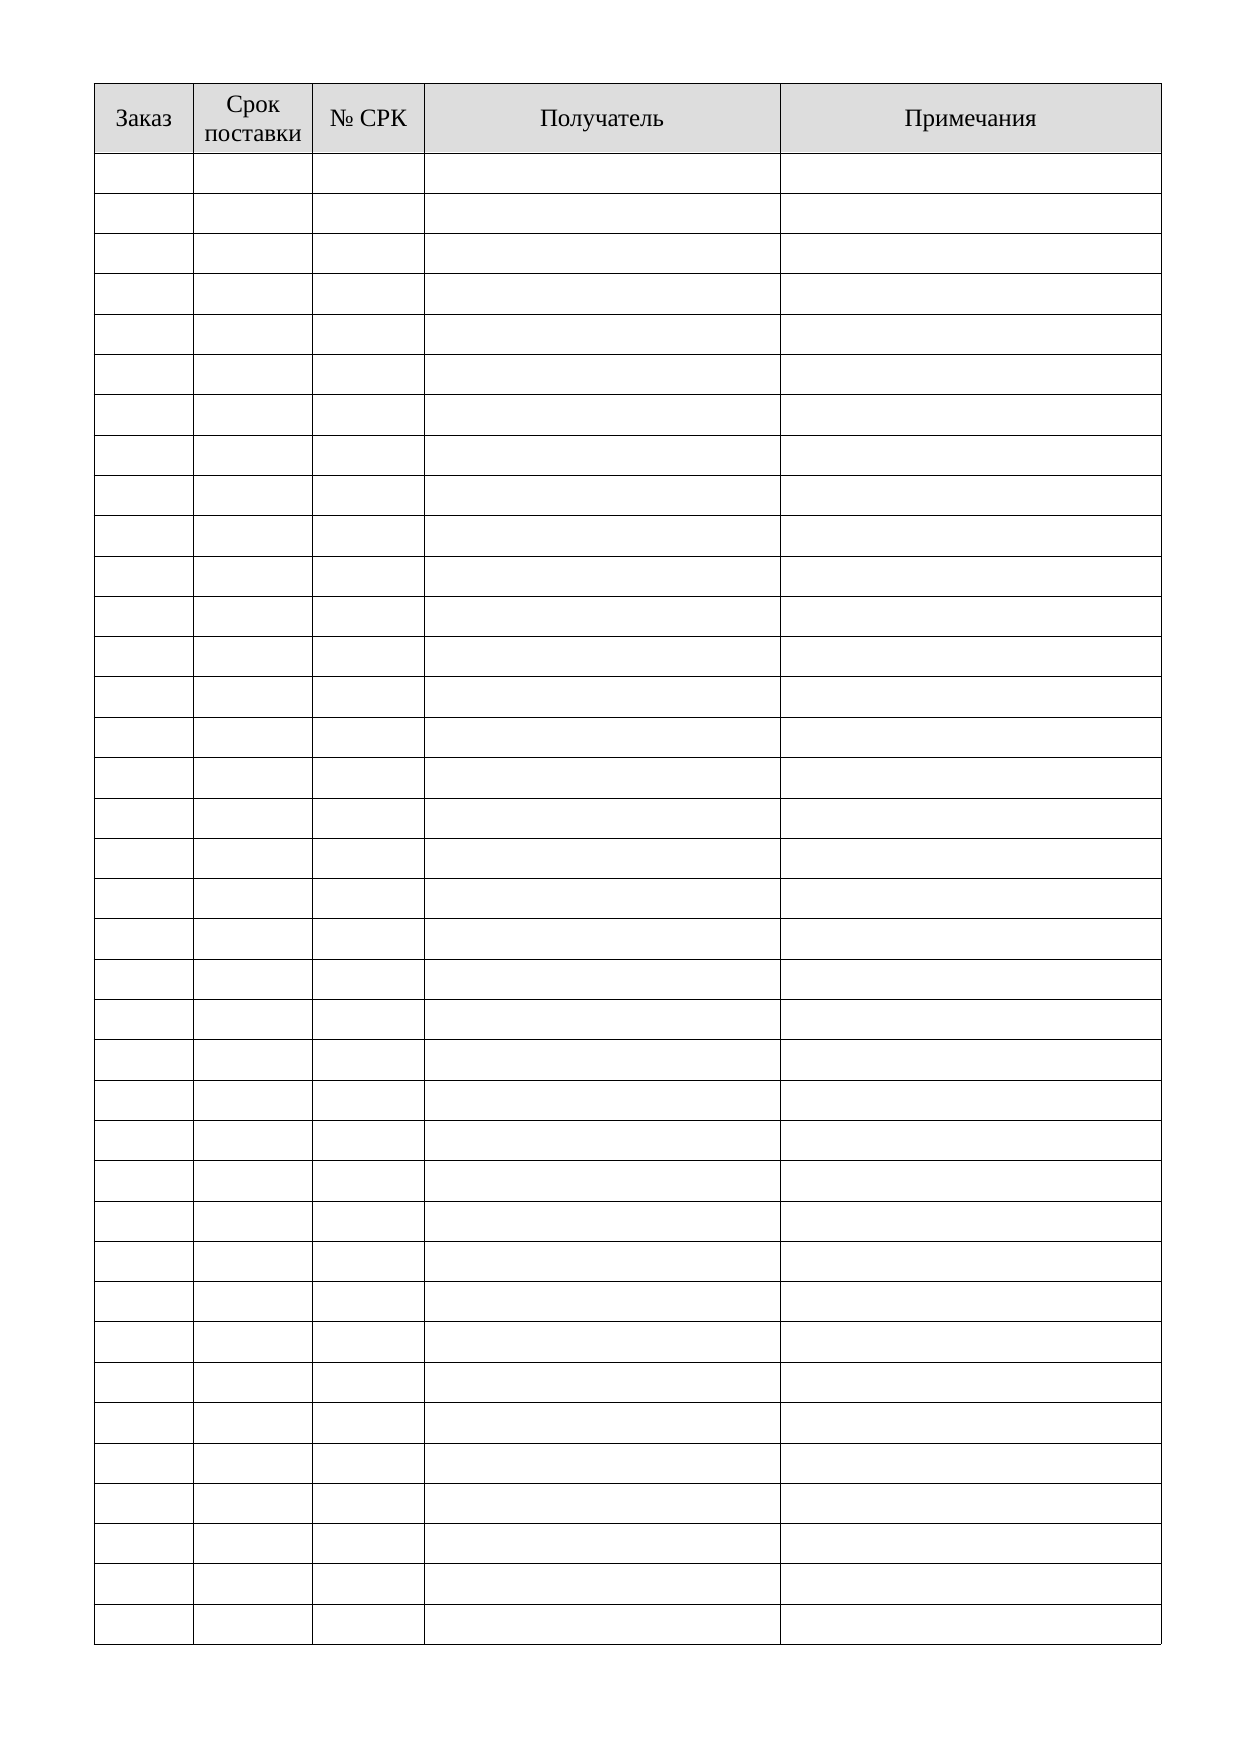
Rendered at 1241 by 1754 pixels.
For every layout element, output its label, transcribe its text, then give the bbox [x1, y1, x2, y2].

table_cell [781, 919, 1161, 959]
table_cell [425, 1081, 780, 1120]
table_cell [781, 194, 1161, 233]
table_cell [313, 1403, 424, 1442]
table_cell [95, 879, 193, 918]
table_cell [194, 758, 312, 797]
table_cell [194, 799, 312, 838]
table_cell [425, 1564, 780, 1604]
table_cell [781, 960, 1161, 999]
table_cell [781, 799, 1161, 838]
table_cell [425, 154, 780, 193]
table_header Заказ [95, 84, 193, 152]
table_cell [313, 1444, 424, 1483]
table_cell [95, 1605, 193, 1644]
table_cell [194, 1605, 312, 1644]
table_cell [194, 557, 312, 596]
table_cell [313, 677, 424, 717]
table_cell [95, 315, 193, 354]
table_cell [425, 234, 780, 273]
table_cell [95, 1282, 193, 1321]
table_cell [781, 1081, 1161, 1120]
table_cell [95, 718, 193, 757]
table_cell [781, 1444, 1161, 1483]
table_cell [313, 1161, 424, 1201]
table_cell [313, 274, 424, 314]
table_cell [781, 516, 1161, 556]
table_cell [313, 879, 424, 918]
table_cell [95, 1000, 193, 1039]
table_cell [194, 1363, 312, 1402]
table_cell [95, 597, 193, 636]
table_cell [313, 718, 424, 757]
table_header Срок поставки [194, 84, 312, 152]
table_cell [781, 355, 1161, 394]
table_cell [781, 274, 1161, 314]
table_cell [313, 1484, 424, 1523]
table_cell [425, 597, 780, 636]
table_cell [425, 1040, 780, 1079]
table_cell [781, 1363, 1161, 1402]
table_cell [425, 1524, 780, 1563]
table_cell [95, 234, 193, 273]
table_cell [194, 1000, 312, 1039]
table_cell [313, 516, 424, 556]
table_cell [425, 436, 780, 475]
table_cell [95, 758, 193, 797]
table_cell [95, 637, 193, 676]
table_cell [313, 154, 424, 193]
table_cell [781, 1322, 1161, 1362]
table_cell [781, 597, 1161, 636]
table_cell [313, 1605, 424, 1644]
table_cell [425, 839, 780, 878]
table_cell [425, 960, 780, 999]
table_cell [95, 919, 193, 959]
table_cell [781, 1121, 1161, 1160]
table_cell [425, 1121, 780, 1160]
table_cell [313, 1121, 424, 1160]
table_cell [95, 436, 193, 475]
table_cell [95, 1121, 193, 1160]
table_cell [313, 1040, 424, 1079]
table_cell [194, 1484, 312, 1523]
table_cell [95, 395, 193, 434]
table_cell [425, 1242, 780, 1281]
table_cell [95, 1363, 193, 1402]
table_cell [194, 1444, 312, 1483]
table_cell [313, 758, 424, 797]
table_cell [781, 315, 1161, 354]
table_cell [95, 677, 193, 717]
table_cell [194, 274, 312, 314]
table_cell [194, 436, 312, 475]
table_cell [781, 1242, 1161, 1281]
table_cell [313, 637, 424, 676]
table_cell [425, 879, 780, 918]
table_cell [194, 1403, 312, 1442]
table_cell [95, 1081, 193, 1120]
table_cell [425, 476, 780, 515]
table_cell [425, 1161, 780, 1201]
table_cell [194, 1040, 312, 1079]
table_cell [95, 355, 193, 394]
table_cell [781, 1282, 1161, 1321]
table_cell [95, 1161, 193, 1201]
table_cell [313, 234, 424, 273]
table_cell [781, 234, 1161, 273]
table_cell [194, 597, 312, 636]
table_cell [313, 315, 424, 354]
table_cell [313, 395, 424, 434]
table_cell [425, 1484, 780, 1523]
table_cell [313, 919, 424, 959]
table_cell [313, 1363, 424, 1402]
table_cell [313, 476, 424, 515]
table_cell [425, 919, 780, 959]
table_cell [313, 1242, 424, 1281]
table_cell [425, 557, 780, 596]
table_header Получатель [425, 84, 780, 152]
table_cell [313, 1322, 424, 1362]
table_cell [95, 1202, 193, 1241]
table_cell [194, 839, 312, 878]
table_cell [781, 1000, 1161, 1039]
table_cell [194, 879, 312, 918]
table_cell [425, 1403, 780, 1442]
table_cell [781, 677, 1161, 717]
table_cell [313, 597, 424, 636]
table_cell [194, 919, 312, 959]
table_cell [95, 1484, 193, 1523]
table_cell [95, 1524, 193, 1563]
table_cell [313, 960, 424, 999]
table_cell [425, 194, 780, 233]
table_cell [425, 516, 780, 556]
table_cell [313, 436, 424, 475]
table_cell [194, 516, 312, 556]
table_cell [425, 1282, 780, 1321]
table_cell [194, 1081, 312, 1120]
table_cell [194, 677, 312, 717]
table_cell [425, 1363, 780, 1402]
table_cell [95, 960, 193, 999]
table_cell [194, 315, 312, 354]
table_cell [194, 234, 312, 273]
table_cell [781, 1161, 1161, 1201]
table_cell [95, 1444, 193, 1483]
table_cell [425, 355, 780, 394]
table_cell [781, 476, 1161, 515]
table_cell [425, 315, 780, 354]
table_cell [425, 637, 780, 676]
table_cell [194, 1242, 312, 1281]
table_cell [95, 799, 193, 838]
table_cell [425, 1000, 780, 1039]
table_cell [313, 839, 424, 878]
table_cell [194, 1564, 312, 1604]
table_cell [781, 1202, 1161, 1241]
table_cell [95, 1564, 193, 1604]
table_cell [781, 1564, 1161, 1604]
table_cell [781, 839, 1161, 878]
table_cell [194, 194, 312, 233]
table_cell [781, 637, 1161, 676]
table_cell [194, 476, 312, 515]
table_cell [194, 637, 312, 676]
table_cell [313, 1524, 424, 1563]
table_cell [781, 154, 1161, 193]
table_cell [425, 758, 780, 797]
table_cell [194, 1282, 312, 1321]
table_cell [95, 274, 193, 314]
table_cell [781, 1605, 1161, 1644]
table_cell [95, 194, 193, 233]
table_cell [194, 718, 312, 757]
table_cell [313, 1282, 424, 1321]
table_cell [194, 355, 312, 394]
table_header Примечания [781, 84, 1161, 152]
table_header № СРК [313, 84, 424, 152]
table_cell [194, 395, 312, 434]
table_cell [313, 1000, 424, 1039]
table_cell [781, 557, 1161, 596]
table_cell [425, 718, 780, 757]
table_cell [425, 274, 780, 314]
table_cell [194, 1121, 312, 1160]
table_cell [95, 1403, 193, 1442]
table_cell [781, 436, 1161, 475]
table_cell [95, 154, 193, 193]
table_cell [781, 1040, 1161, 1079]
table_cell [781, 718, 1161, 757]
table_cell [194, 1161, 312, 1201]
table_cell [425, 677, 780, 717]
table_cell [425, 799, 780, 838]
table_cell [313, 194, 424, 233]
table_cell [425, 1202, 780, 1241]
table_cell [95, 557, 193, 596]
table_cell [194, 1524, 312, 1563]
table_cell [781, 1484, 1161, 1523]
table_cell [781, 395, 1161, 434]
table_cell [313, 557, 424, 596]
table_cell [313, 1564, 424, 1604]
table_cell [425, 1322, 780, 1362]
table_cell [313, 1202, 424, 1241]
table_cell [781, 1524, 1161, 1563]
table_cell [194, 1322, 312, 1362]
table_cell [95, 476, 193, 515]
table_cell [194, 1202, 312, 1241]
table_cell [425, 1444, 780, 1483]
table_cell [95, 1322, 193, 1362]
table_cell [313, 799, 424, 838]
table_cell [781, 758, 1161, 797]
table_cell [781, 1403, 1161, 1442]
table_cell [425, 395, 780, 434]
table_cell [425, 1605, 780, 1644]
table_cell [313, 355, 424, 394]
table_cell [95, 839, 193, 878]
table_cell [781, 879, 1161, 918]
table_cell [313, 1081, 424, 1120]
table_cell [194, 154, 312, 193]
table_cell [95, 516, 193, 556]
table_cell [95, 1242, 193, 1281]
table_cell [194, 960, 312, 999]
table_cell [95, 1040, 193, 1079]
